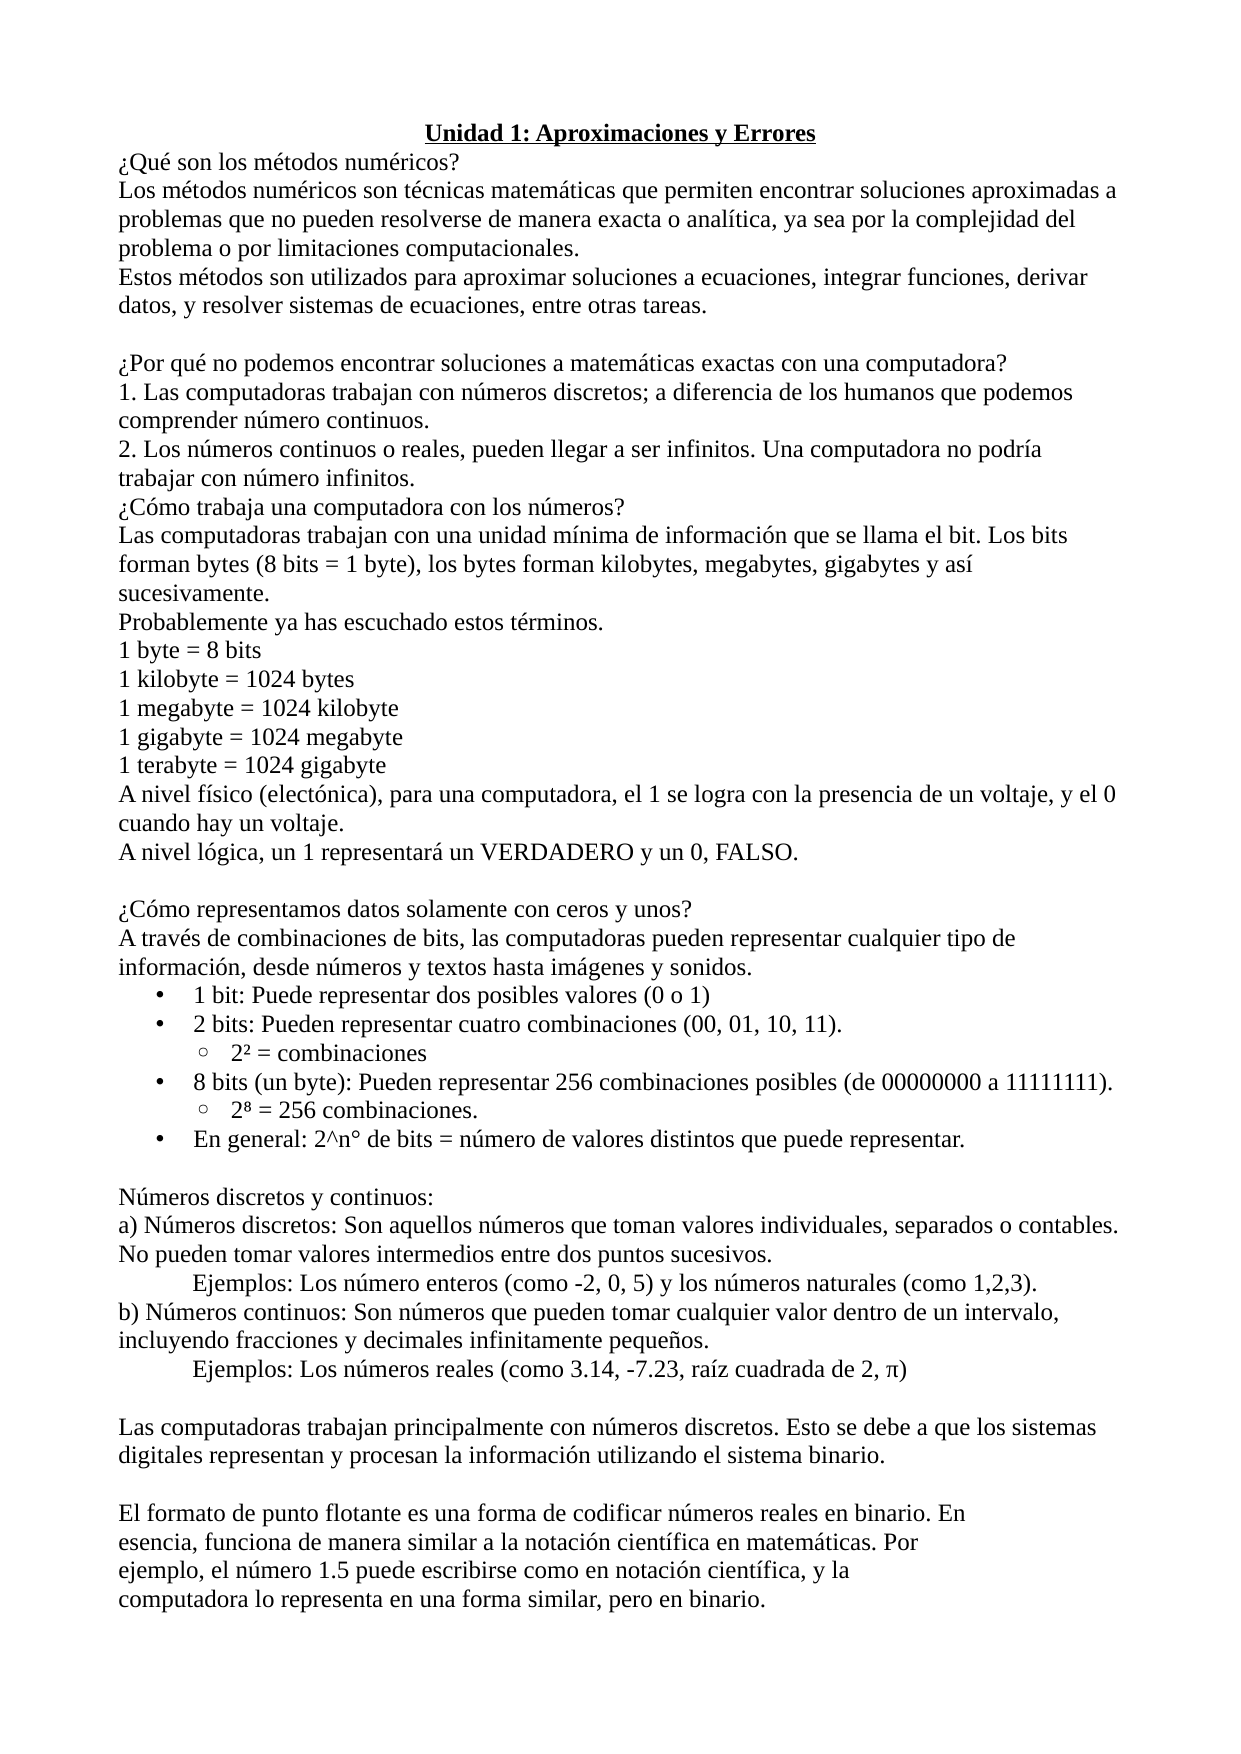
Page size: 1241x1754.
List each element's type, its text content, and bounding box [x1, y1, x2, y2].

list En general: 2^n° de bits = número de valores distintos que puede representar. [156, 1124, 1122, 1153]
text esencia, funciona de manera similar a la notación científica en matemáticas. Por [118, 1527, 1122, 1556]
text Estos métodos son utilizados para aproximar soluciones a ecuaciones, integrar funciones, derivar datos, y resolver sistemas de ecuaciones, entre otras tareas. [118, 262, 1122, 319]
text Ejemplos: Los números reales (como 3.14, -7.23, raíz cuadrada de 2, π) [118, 1354, 1122, 1383]
text b) Números continuos: Son números que pueden tomar cualquier valor dentro de un intervalo, incluyendo fracciones y decimales infinitamente pequeños. [118, 1297, 1122, 1354]
text 1 byte = 8 bits [118, 636, 1122, 664]
list 1 bit: Puede representar dos posibles valores (0 o 1) [156, 981, 1122, 1009]
text 2. Los números continuos o reales, pueden llegar a ser infinitos. Una computadora no podría trabajar con número infinitos. [118, 434, 1122, 492]
text ¿Por qué no podemos encontrar soluciones a matemáticas exactas con una computadora? [118, 348, 1122, 377]
text 1 terabyte = 1024 gigabyte [118, 751, 1122, 779]
text A nivel físico (electónica), para una computadora, el 1 se logra con la presencia de un voltaje, y el 0 cuando hay un voltaje. [118, 779, 1122, 837]
text 1 gigabyte = 1024 megabyte [118, 722, 1122, 751]
list 2 bits: Pueden representar cuatro combinaciones (00, 01, 10, 11). [156, 1009, 1122, 1038]
text ¿Cómo trabaja una computadora con los números? [118, 492, 1122, 521]
text ¿Cómo representamos datos solamente con ceros y unos? [118, 894, 1122, 923]
text Probablemente ya has escuchado estos términos. [118, 607, 1122, 636]
text Las computadoras trabajan con una unidad mínima de información que se llama el bit. Los bits forman bytes (8 bits = 1 byte), los bytes forman kilobytes, megabytes, gigabytes y así sucesivamente. [118, 521, 1122, 607]
list 2² = combinaciones [193, 1038, 1122, 1067]
text Números discretos y continuos: [118, 1182, 1122, 1211]
text 1 megabyte = 1024 kilobyte [118, 693, 1122, 722]
text Ejemplos: Los número enteros (como -2, 0, 5) y los números naturales (como 1,2,3). [118, 1268, 1122, 1297]
text 1. Las computadoras trabajan con números discretos; a diferencia de los humanos que podemos comprender número continuos. [118, 377, 1122, 434]
text Los métodos numéricos son técnicas matemáticas que permiten encontrar soluciones aproximadas a problemas que no pueden resolverse de manera exacta o analítica, ya sea por la complejidad del problema o por limitaciones computacionales. [118, 176, 1122, 262]
list 8 bits (un byte): Pueden representar 256 combinaciones posibles (de 00000000 a 11111111). [156, 1067, 1122, 1096]
text Unidad 1: Aproximaciones y Errores [118, 118, 1122, 147]
list 2⁸ = 256 combinaciones. [193, 1096, 1122, 1124]
text ¿Qué son los métodos numéricos? [118, 147, 1122, 176]
text Las computadoras trabajan principalmente con números discretos. Esto se debe a que los sistemas digitales representan y procesan la información utilizando el sistema binario. [118, 1412, 1122, 1469]
text El formato de punto flotante es una forma de codificar números reales en binario. En [118, 1498, 1122, 1527]
text A través de combinaciones de bits, las computadoras pueden representar cualquier tipo de información, desde números y textos hasta imágenes y sonidos. [118, 923, 1122, 981]
text A nivel lógica, un 1 representará un VERDADERO y un 0, FALSO. [118, 837, 1122, 866]
text computadora lo representa en una forma similar, pero en binario. [118, 1584, 1122, 1613]
text 1 kilobyte = 1024 bytes [118, 664, 1122, 693]
text ejemplo, el número 1.5 puede escribirse como en notación científica, y la [118, 1556, 1122, 1584]
text a) Números discretos: Son aquellos números que toman valores individuales, separados o contables. No pueden tomar valores intermedios entre dos puntos sucesivos. [118, 1211, 1122, 1268]
